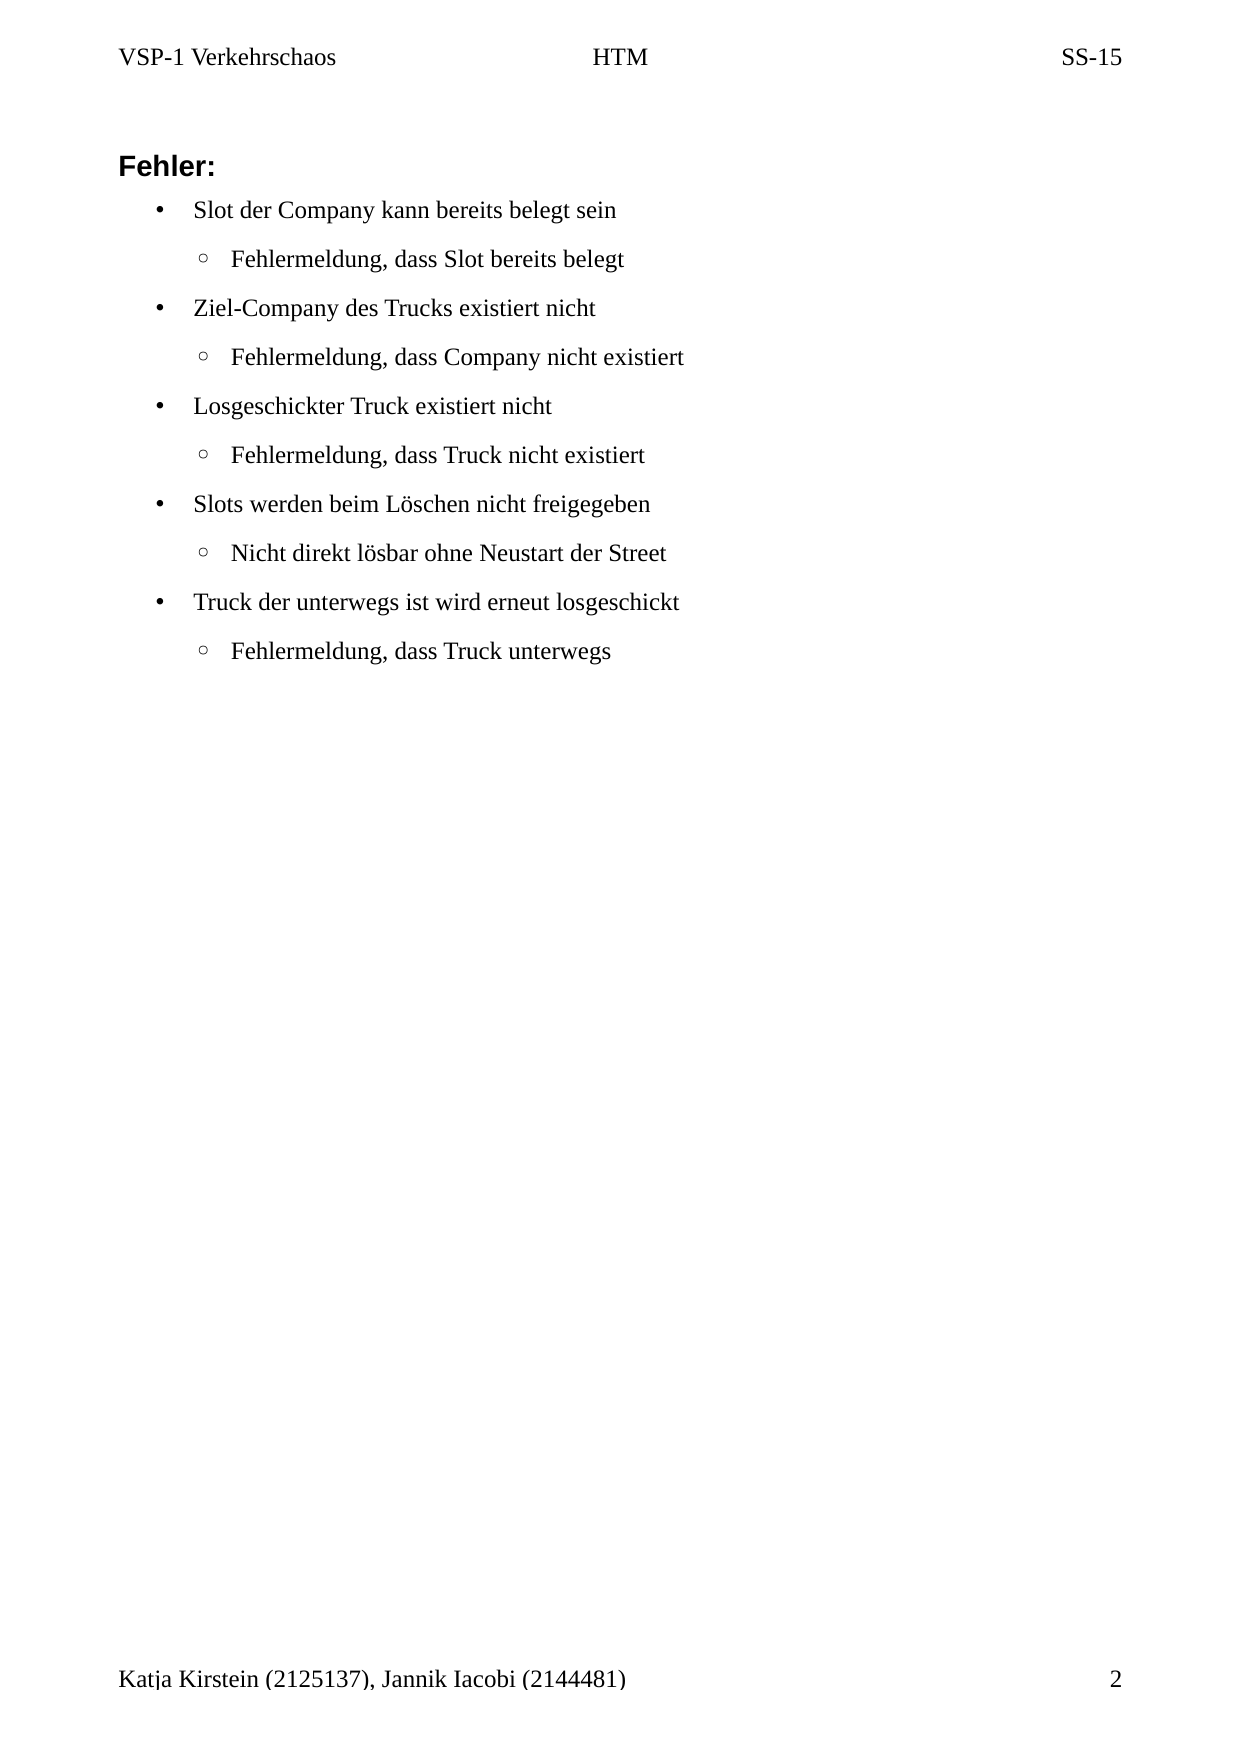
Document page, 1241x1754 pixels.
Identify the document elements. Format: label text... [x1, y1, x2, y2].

list Ziel-Company des Trucks existiert nicht [156, 293, 1122, 322]
list Nicht direkt lösbar ohne Neustart der Street [193, 538, 1122, 567]
list Slots werden beim Löschen nicht freigegeben [156, 489, 1122, 518]
list Fehlermeldung, dass Truck nicht existiert [193, 440, 1122, 469]
subtitle Fehler: [118, 148, 1122, 182]
list Truck der unterwegs ist wird erneut losgeschickt [156, 587, 1122, 616]
list Fehlermeldung, dass Company nicht existiert [193, 342, 1122, 371]
list Losgeschickter Truck existiert nicht [156, 391, 1122, 420]
list Fehlermeldung, dass Slot bereits belegt [193, 244, 1122, 272]
list Fehlermeldung, dass Truck unterwegs [193, 636, 1122, 665]
list Slot der Company kann bereits belegt sein [156, 195, 1122, 223]
